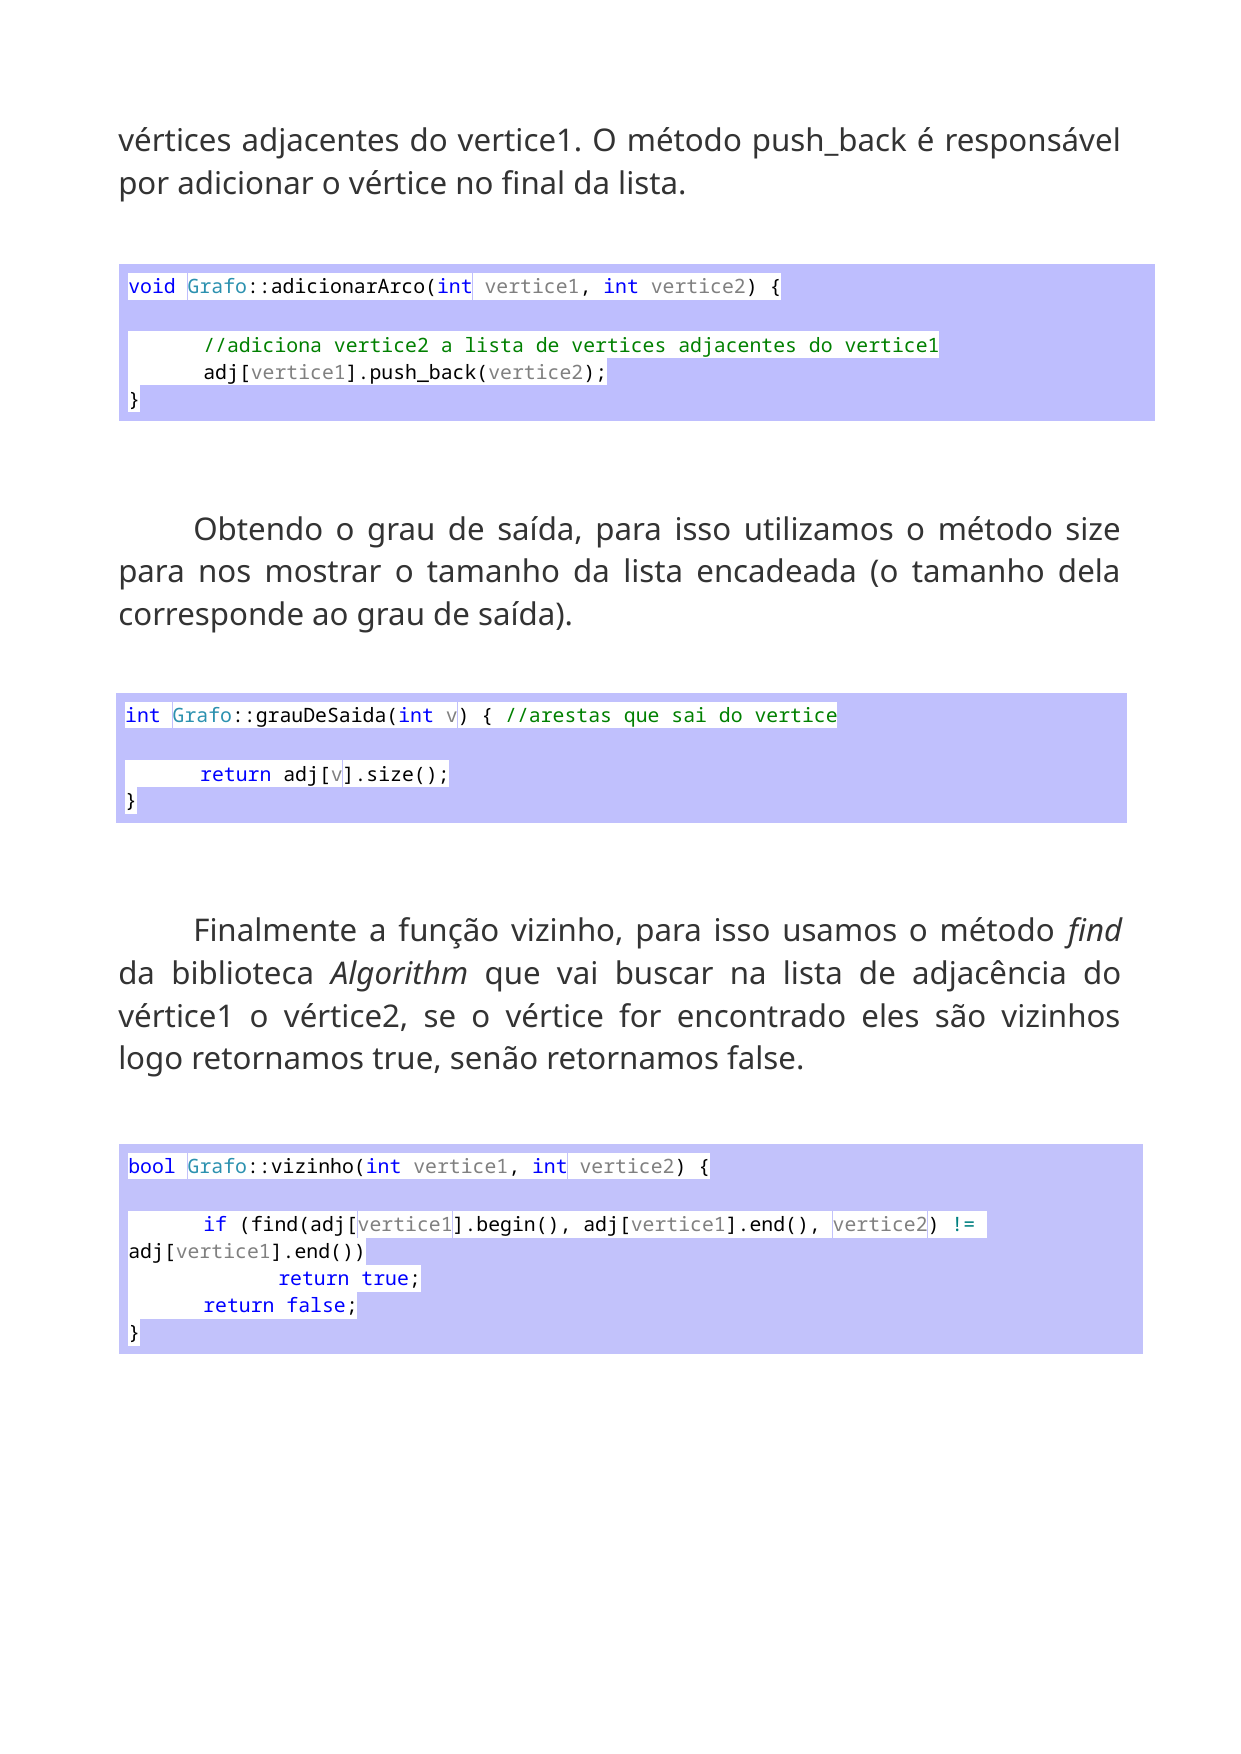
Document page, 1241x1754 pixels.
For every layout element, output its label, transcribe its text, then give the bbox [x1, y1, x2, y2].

text return true; [128, 1265, 1134, 1292]
text } [125, 787, 1118, 814]
text return adj[v].size(); [125, 760, 1118, 787]
text int Grafo::grauDeSaida(int v) { //arestas que sai do vertice [125, 702, 1118, 728]
text //adiciona vertice2 a lista de vertices adjacentes do vertice1 [128, 331, 1146, 358]
text return false; [128, 1292, 1134, 1319]
text Obtendo o grau de saída, para isso utilizamos o método size para nos mostrar o tamanho da lista encadeada (o tamanho dela corresponde ao grau de saída). [118, 507, 1122, 634]
text vértices adjacentes do vertice1. O método push_back é responsável por adicionar o vértice no final da lista. [118, 118, 1122, 203]
text } [128, 385, 1146, 412]
text Finalmente a função vizinho, para isso usamos o método find da biblioteca Algorithm que vai buscar na lista de adjacência do vértice1 o vértice2, se o vértice for encontrado eles são vizinhos logo retornamos true, senão retornamos false. [118, 908, 1122, 1079]
text } [128, 1319, 1134, 1346]
text adj[vertice1].push_back(vertice2); [128, 358, 1146, 385]
text void Grafo::adicionarArco(int vertice1, int vertice2) { [128, 273, 1146, 300]
text if (find(adj[vertice1].begin(), adj[vertice1].end(), vertice2) != adj[vertice1].end()) [128, 1211, 1134, 1265]
text bool Grafo::vizinho(int vertice1, int vertice2) { [128, 1152, 1134, 1179]
